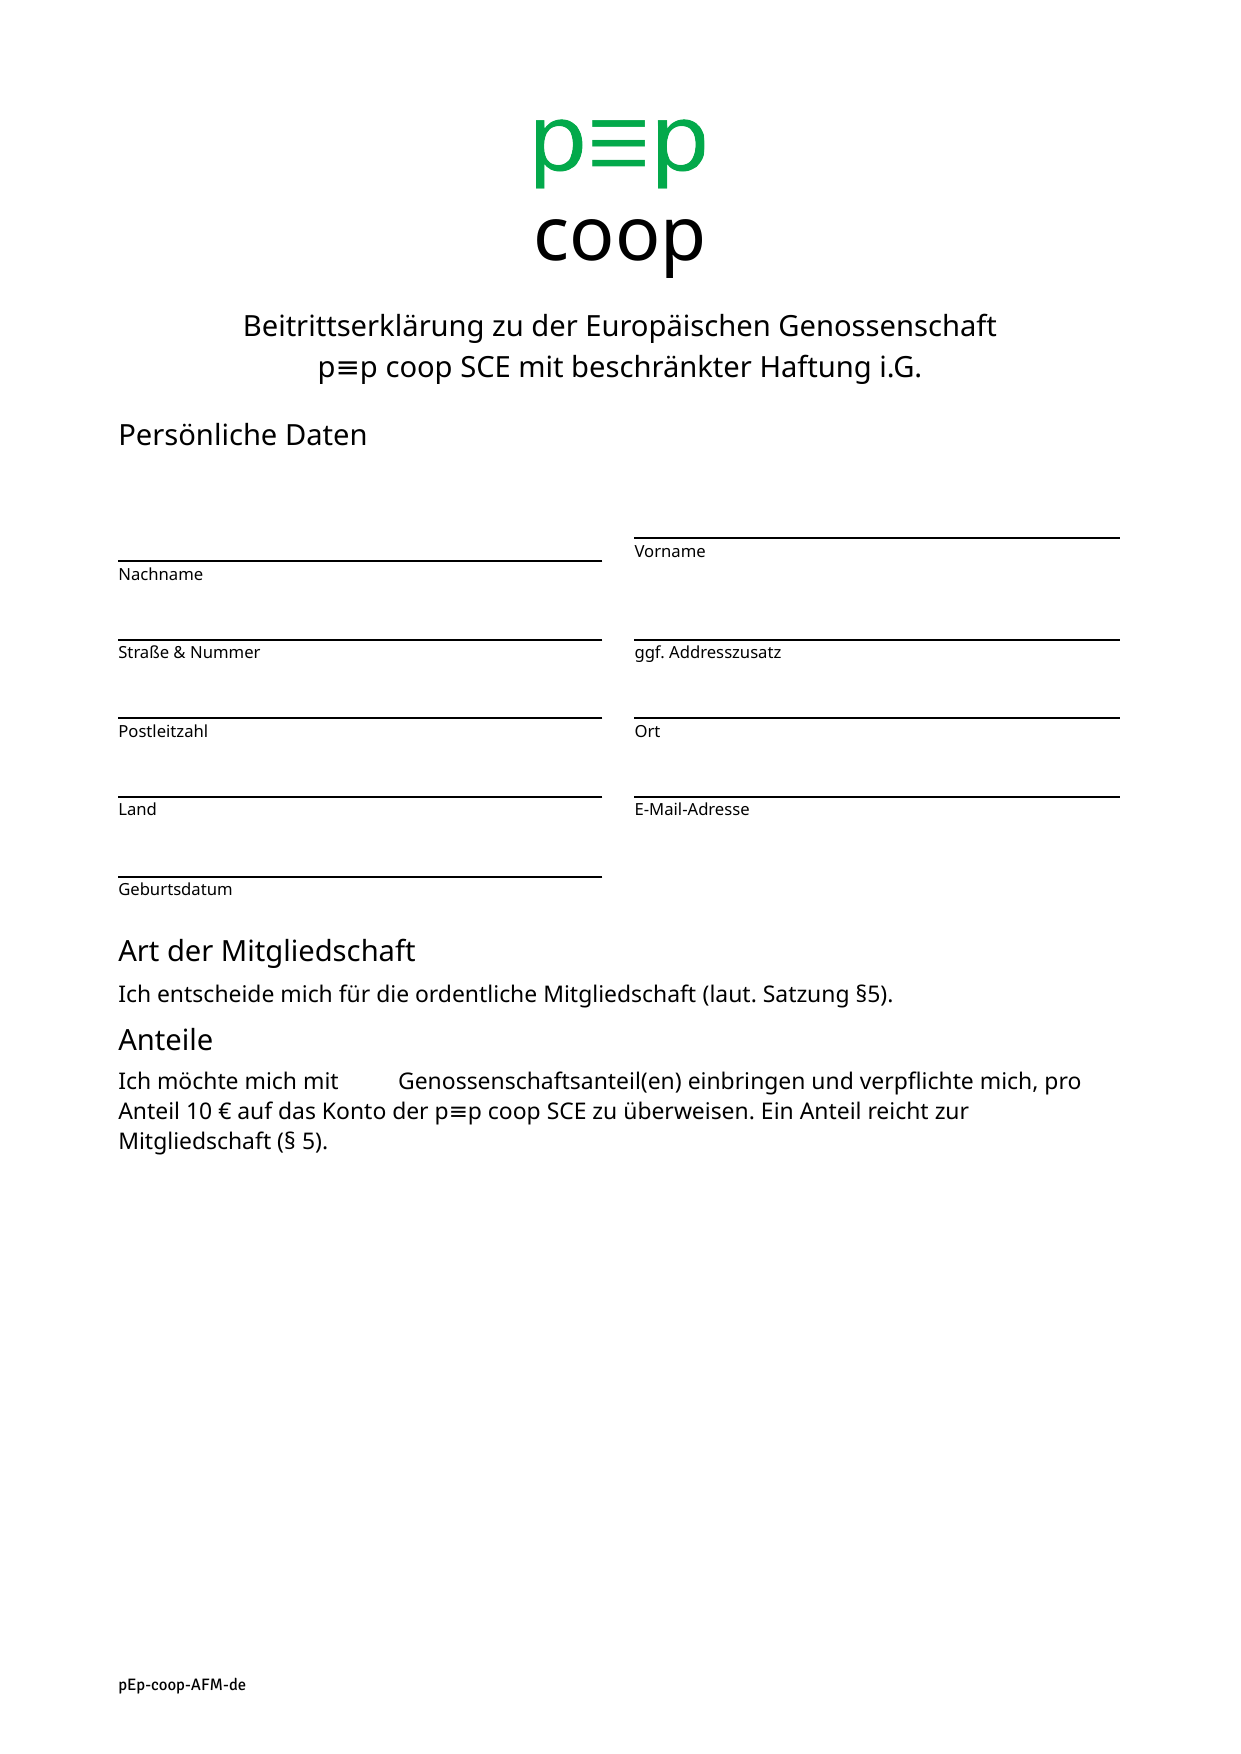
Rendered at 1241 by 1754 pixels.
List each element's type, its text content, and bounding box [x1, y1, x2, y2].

text Ich entscheide mich für die ordentliche Mitgliedschaft (laut. Satzung §5). [118, 979, 1122, 1009]
table_cell Straße & Nummer [118, 641, 602, 663]
table_header [118, 484, 602, 560]
table_cell [603, 585, 634, 663]
table_cell [603, 742, 634, 821]
table_cell Geburtsdatum [118, 878, 602, 901]
table_header Vorname [634, 539, 1120, 585]
table_header [603, 484, 634, 585]
picture [536, 119, 705, 189]
table_cell [118, 821, 602, 876]
table_cell [634, 585, 1120, 639]
table_cell [603, 821, 634, 901]
table_cell Postleitzahl [118, 719, 602, 742]
table_cell [118, 585, 602, 639]
text Persönliche Daten [118, 414, 1122, 454]
table_cell [118, 742, 602, 796]
table_cell Land [118, 798, 602, 821]
table_cell [603, 664, 634, 742]
text Ich möchte mich mit Genossenschaftsanteil(en) einbringen und verpflichte mich, pro Anteil 10 € auf das Konto der p≡p coop SCE zu überweisen. Ein Anteil reicht zur Mitgliedschaft (§ 5). [118, 1065, 1122, 1155]
table_cell [634, 742, 1120, 796]
table_cell [634, 664, 1120, 717]
table_cell ggf. Addresszusatz [634, 641, 1120, 663]
table_cell [634, 821, 1120, 901]
text coop [118, 180, 1122, 282]
table_cell Ort [634, 719, 1120, 742]
table_header [634, 484, 1120, 537]
text Beitrittserklärung zu der Europäischen Genossenschaft [118, 312, 1122, 342]
table_cell E-Mail-Adresse [634, 798, 1120, 821]
subtitle Art der Mitgliedschaft [118, 930, 1122, 970]
table_cell [118, 664, 602, 717]
text p≡p coop SCE mit beschränkter Haftung i.G. [118, 354, 1122, 384]
table_header Nachname [118, 562, 602, 585]
subtitle Anteile [118, 1026, 1122, 1056]
